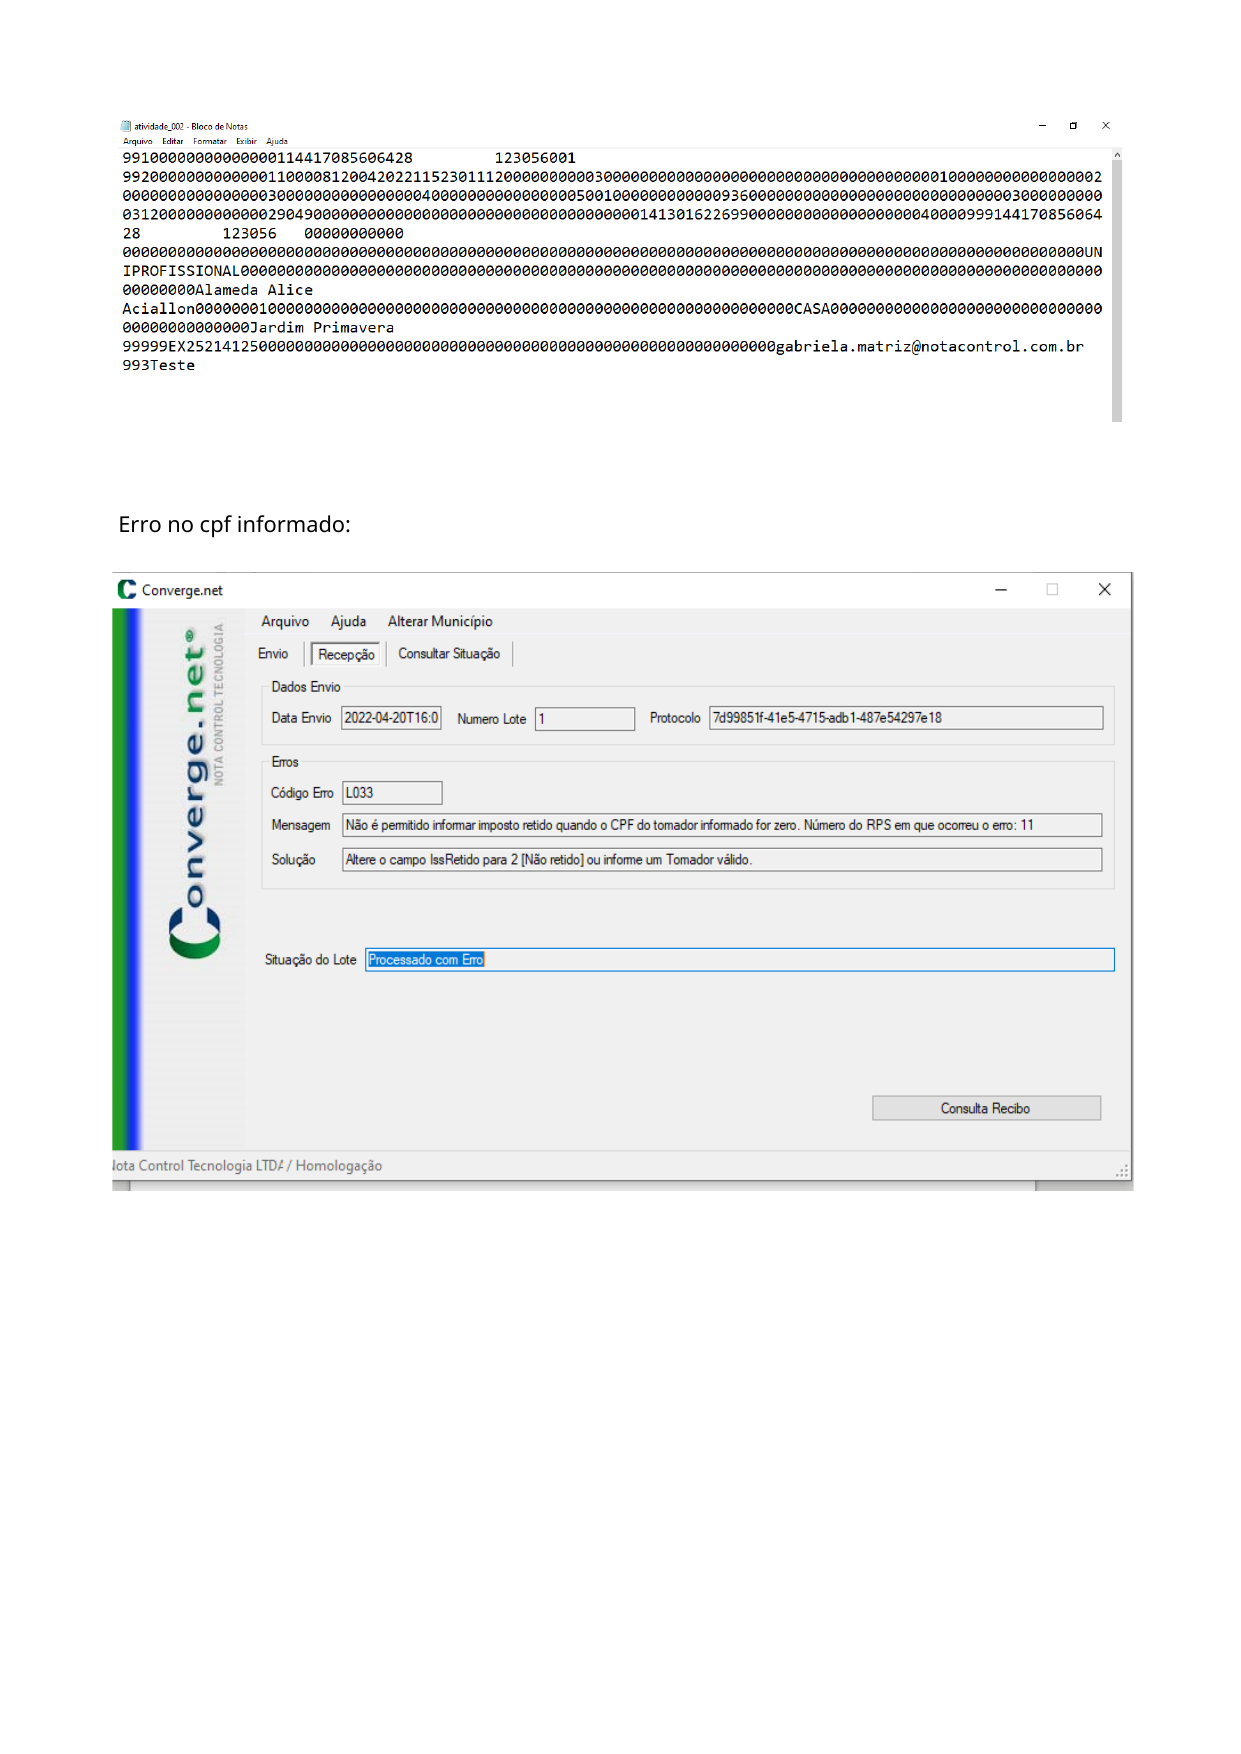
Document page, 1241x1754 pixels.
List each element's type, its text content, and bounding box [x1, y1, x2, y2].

picture [112, 572, 1134, 1191]
list Erro no cpf informado: [118, 509, 1122, 539]
picture [118, 118, 1123, 422]
